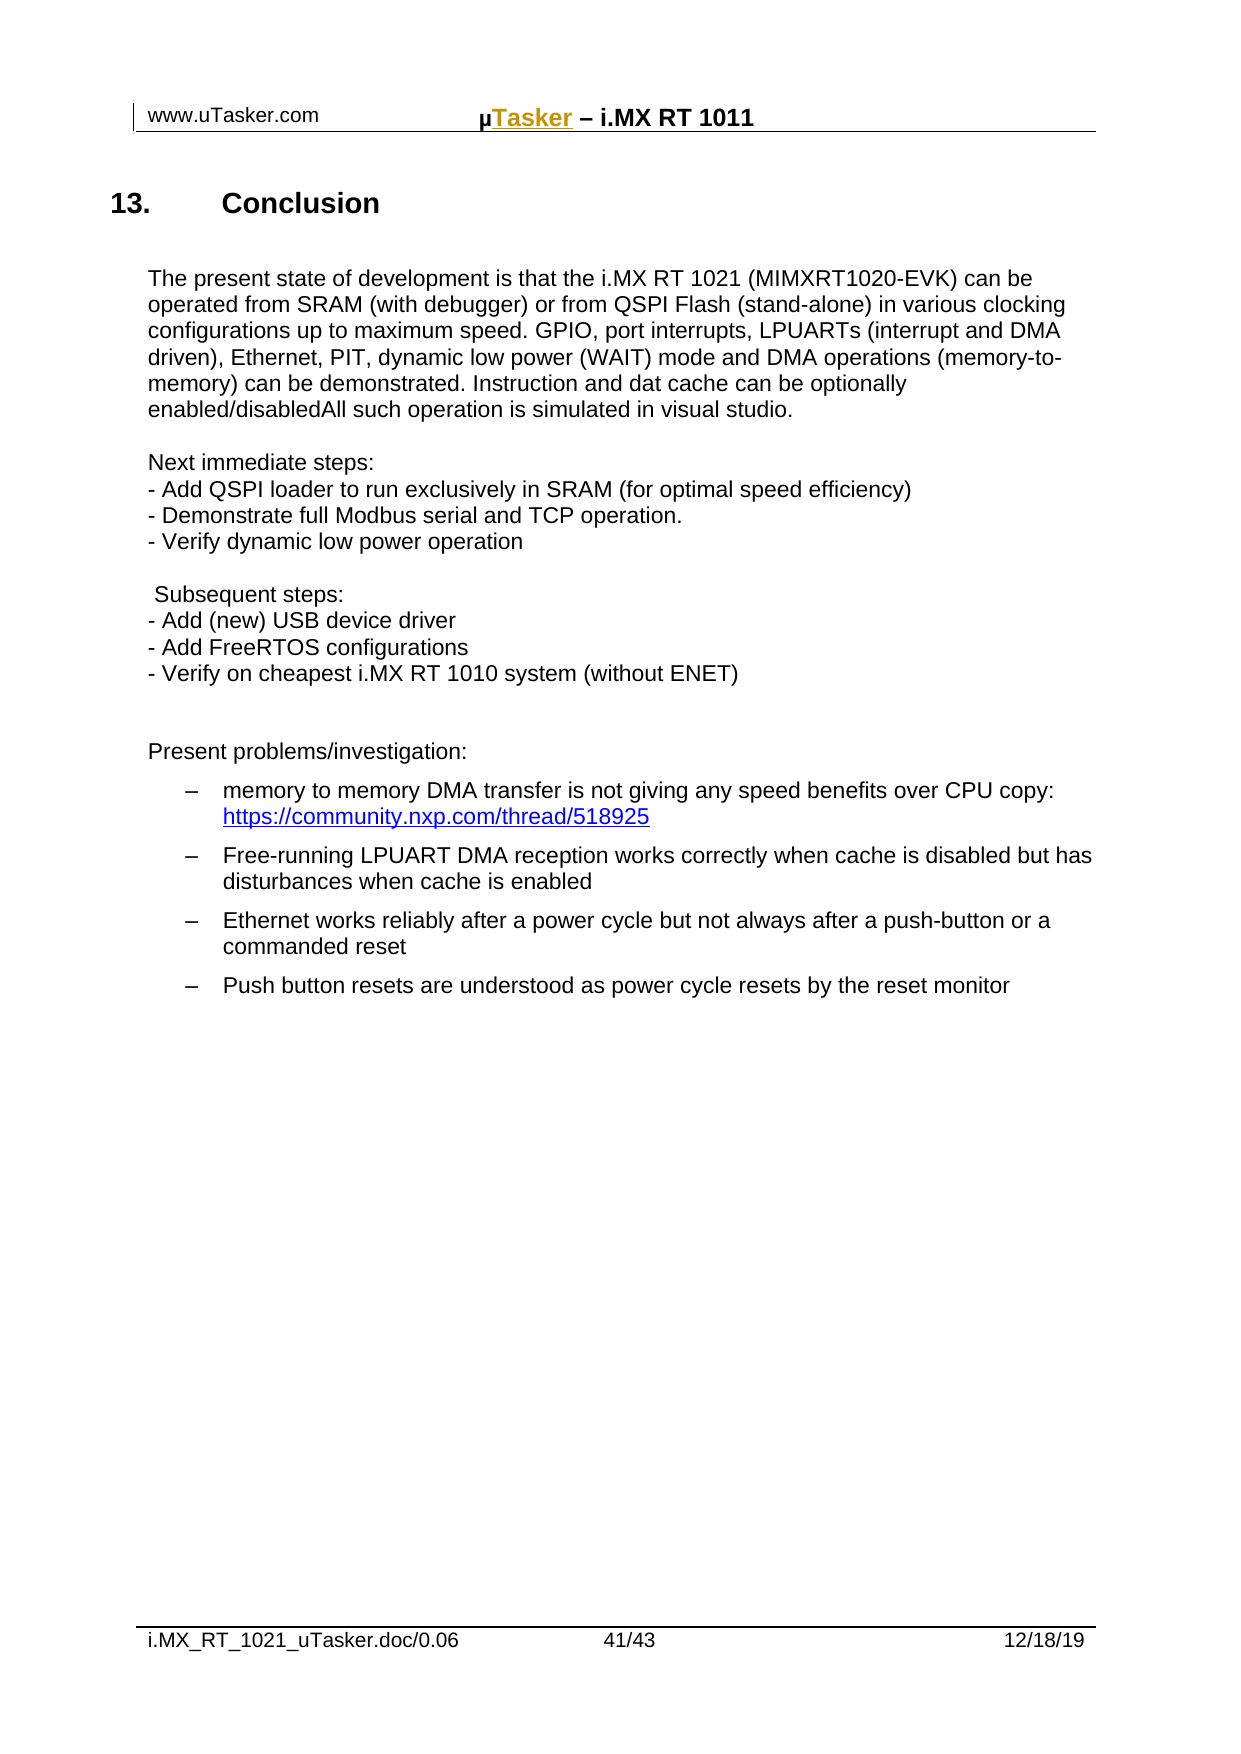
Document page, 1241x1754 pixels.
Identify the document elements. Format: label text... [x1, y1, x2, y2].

list Ethernet works reliably after a power cycle but not always after a push-button or a commanded reset [185, 907, 1093, 960]
subtitle Conclusion [110, 186, 1093, 219]
list Free-running LPUART DMA reception works correctly when cache is disabled but has disturbances when cache is enabled [185, 842, 1093, 894]
text Present problems/investigation: [148, 738, 1093, 764]
list Push button resets are understood as power cycle resets by the reset monitor [185, 972, 1093, 998]
text The present state of development is that the i.MX RT 1021 (MIMXRT1020-EVK) can be operated from SRAM (with debugger) or from QSPI Flash (stand-alone) in various clocking configurations up to maximum speed. GPIO, port interrupts, LPUARTs (interrupt and DMA driven), Ethernet, PIT, dynamic low power (WAIT) mode and DMA operations (memory-to-memory) can be demonstrated. Instruction and dat cache can be optionally enabled/disabledAll such operation is simulated in visual studio. Next immediate steps: - Add QSPI loader to run exclusively in SRAM (for optimal speed efficiency) - Demonstrate full Modbus serial and TCP operation. - Verify dynamic low power operation Subsequent steps: - Add (new) USB device driver - Add FreeRTOS configurations - Verify on cheapest i.MX RT 1010 system (without ENET) [148, 265, 1093, 686]
list memory to memory DMA transfer is not giving any speed benefits over CPU copy: https://community.nxp.com/thread/518925 [185, 777, 1093, 829]
